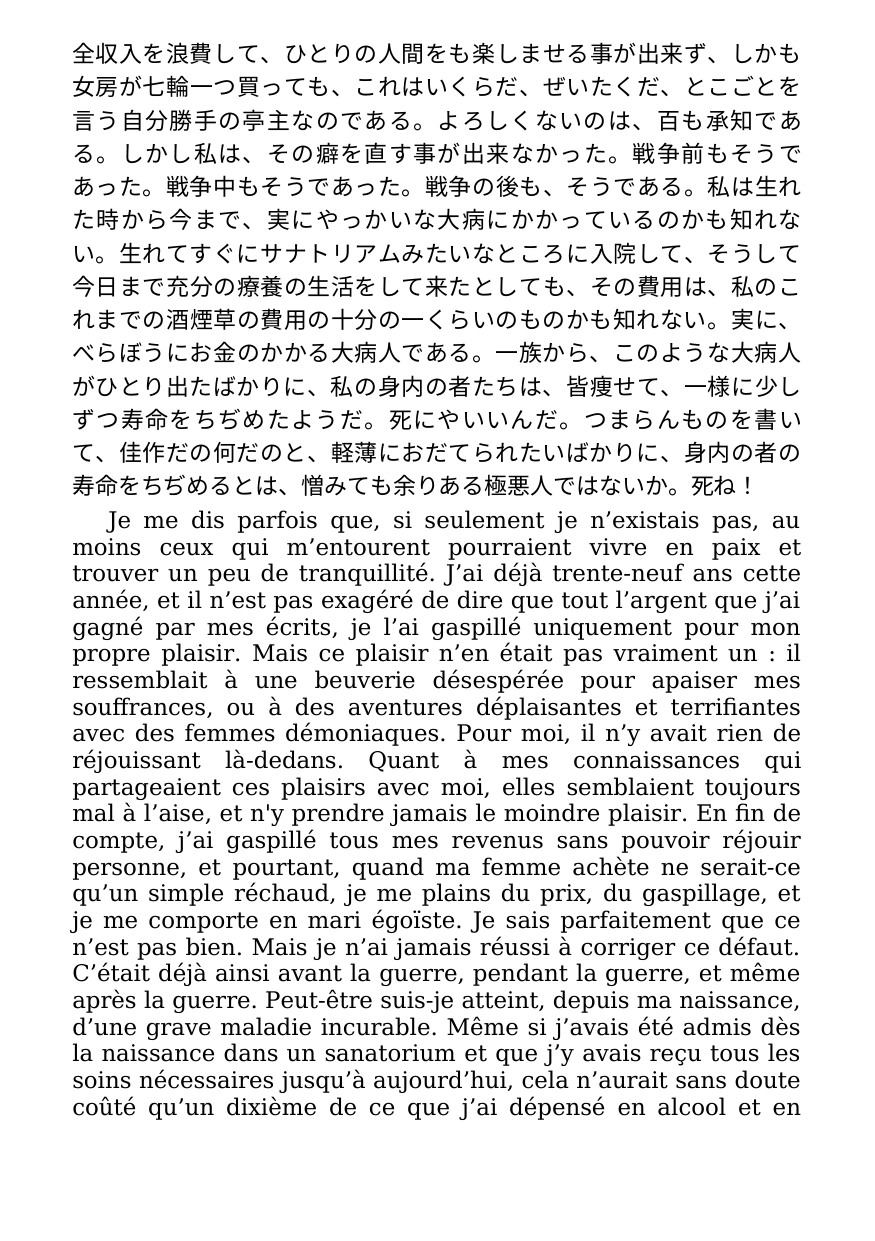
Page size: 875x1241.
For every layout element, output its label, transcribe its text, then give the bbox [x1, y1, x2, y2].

text Je me dis parfois que, si seulement je n’existais pas, au moins ceux qui m’entourent pourraient vivre en paix et trouver un peu de tranquillité. J’ai déjà trente-neuf ans cette année, et il n’est pas exagéré de dire que tout l’argent que j’ai gagné par mes écrits, je l’ai gaspillé uniquement pour mon propre plaisir. Mais ce plaisir n’en était pas vraiment un : il ressemblait à une beuverie désespérée pour apaiser mes souffrances, ou à des aventures déplaisantes et terrifiantes avec des femmes démoniaques. Pour moi, il n’y avait rien de réjouissant là-dedans. Quant à mes connaissances qui partageaient ces plaisirs avec moi, elles semblaient toujours mal à l’aise, et n'y prendre jamais le moindre plaisir. En fin de compte, j’ai gaspillé tous mes revenus sans pouvoir réjouir personne, et pourtant, quand ma femme achète ne serait-ce qu’un simple réchaud, je me plains du prix, du gaspillage, et je me comporte en mari égoïste. Je sais parfaitement que ce n’est pas bien. Mais je n’ai jamais réussi à corriger ce défaut. C’était déjà ainsi avant la guerre, pendant la guerre, et même après la guerre. Peut-être suis-je atteint, depuis ma naissance, d’une grave maladie incurable. Même si j’avais été admis dès la naissance dans un sanatorium et que j’y avais reçu tous les soins nécessaires jusqu’à aujourd’hui, cela n’aurait sans doute coûté qu’un dixième de ce que j’ai dépensé en alcool et en [72, 507, 802, 1121]
text 全収入を浪費して、ひとりの人間をも楽しませる事が出来ず、しかも女房が七輪一つ買っても、これはいくらだ、ぜいたくだ、とこごとを言う自分勝手の亭主なのである。よろしくないのは、百も承知である。しかし私は、その癖を直す事が出来なかった。戦争前もそうであった。戦争中もそうであった。戦争の後も、そうである。私は生れた時から今まで、実にやっかいな大病にかかっているのかも知れない。生れてすぐにサナトリアムみたいなところに入院して、そうして今日まで充分の療養の生活をして来たとしても、その費用は、私のこれまでの酒煙草の費用の十分の一くらいのものかも知れない。実に、べらぼうにお金のかかる大病人である。一族から、このような大病人がひとり出たばかりに、私の身内の者たちは、皆痩せて、一様に少しずつ寿命をちぢめたようだ。死にやいいんだ。つまらんものを書いて、佳作だの何だのと、軽薄におだてられたいばかりに、身内の者の寿命をちぢめるとは、憎みても余りある極悪人ではないか。死ね！ [72, 36, 802, 501]
